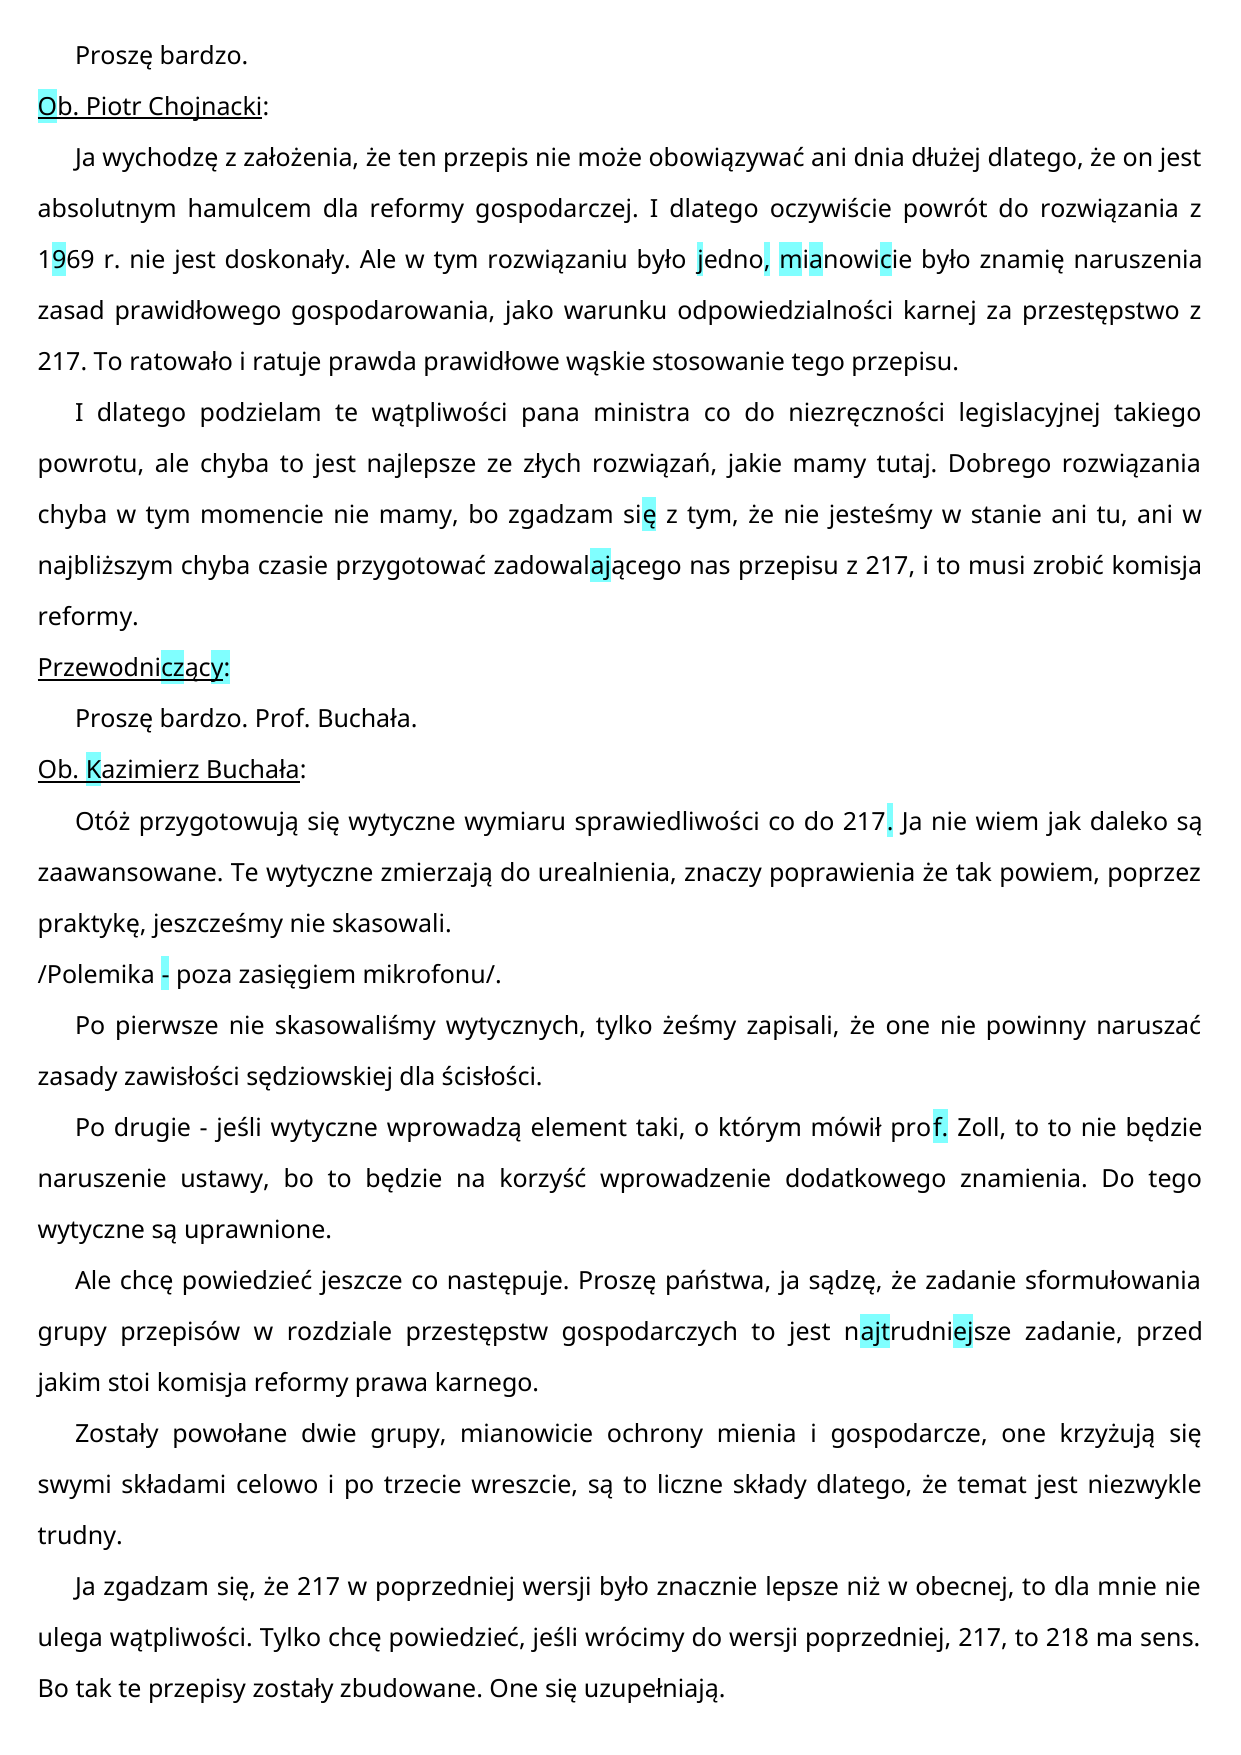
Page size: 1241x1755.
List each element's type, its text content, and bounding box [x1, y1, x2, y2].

text I dlatego podzielam te wątpliwości pana ministra co do niezręczności legislacyjnej takiego powrotu, ale chyba to jest najlepsze ze złych rozwiązań, jakie mamy tutaj. Dobrego rozwiązania chyba w tym momencie nie mamy, bo zgadzam się z tym, że nie jesteśmy w stanie ani tu, ani w najbliższym chyba czasie przygotować zadowalającego nas przepisu z 217, i to musi zrobić komisja reformy. [37, 395, 1203, 633]
text Otóż przygotowują się wytyczne wymiaru sprawiedliwości co do 217. Ja nie wiem jak daleko są zaawansowane. Te wytyczne zmierzają do urealnienia, znaczy poprawienia że tak powiem, poprzez praktykę, jeszcześmy nie skasowali. [37, 803, 1203, 939]
text Zostały powołane dwie grupy, mianowicie ochrony mienia i gospodarcze, one krzyżują się swymi składami celowo i po trzecie wreszcie, są to liczne składy dlatego, że temat jest niezwykle trudny. [37, 1416, 1203, 1552]
text Po pierwsze nie skasowaliśmy wytycznych, tylko żeśmy zapisali, że one nie powinny naruszać zasady zawisłości sędziowskiej dla ścisłości. [37, 1007, 1203, 1092]
text Ale chcę powiedzieć jeszcze co następuje. Proszę państwa, ja sądzę, że zadanie sformułowania grupy przepisów w rozdziale przestępstw gospodarczych to jest najtrudniejsze zadanie, przed jakim stoi komisja reformy prawa karnego. [37, 1262, 1203, 1399]
text Ob. Kazimierz Buchała: [37, 752, 1203, 786]
text Po drugie - jeśli wytyczne wprowadzą element taki, o którym mówił prof. Zoll, to to nie będzie naruszenie ustawy, bo to będzie na korzyść wprowadzenie dodatkowego znamienia. Do tego wytyczne są uprawnione. [37, 1109, 1203, 1246]
text Ja wychodzę z założenia, że ten przepis nie może obowiązywać ani dnia dłużej dlatego, że on jest absolutnym hamulcem dla reformy gospodarczej. I dlatego oczywiście powrót do rozwiązania z 1969 r. nie jest doskonały. Ale w tym rozwiązaniu było jedno, mianowicie było znamię naruszenia zasad prawidłowego gospodarowania, jako warunku odpowiedzialności karnej za przestępstwo z 217. To ratowało i ratuje prawda prawidłowe wąskie stosowanie tego przepisu. [37, 139, 1203, 378]
text Proszę bardzo. Prof. Buchała. [37, 701, 1203, 735]
text Proszę bardzo. [37, 37, 1203, 72]
text Ja zgadzam się, że 217 w poprzedniej wersji było znacznie lepsze niż w obecnej, to dla mnie nie ulega wątpliwości. Tylko chcę powiedzieć, jeśli wrócimy do wersji poprzedniej, 217, to 218 ma sens. Bo tak te przepisy zostały zbudowane. One się uzupełniają. [37, 1569, 1203, 1705]
text Przewodniczący: [37, 650, 1203, 684]
text Ob. Piotr Chojnacki: [37, 88, 1203, 123]
text /Polemika - poza zasięgiem mikrofonu/. [37, 956, 1203, 990]
